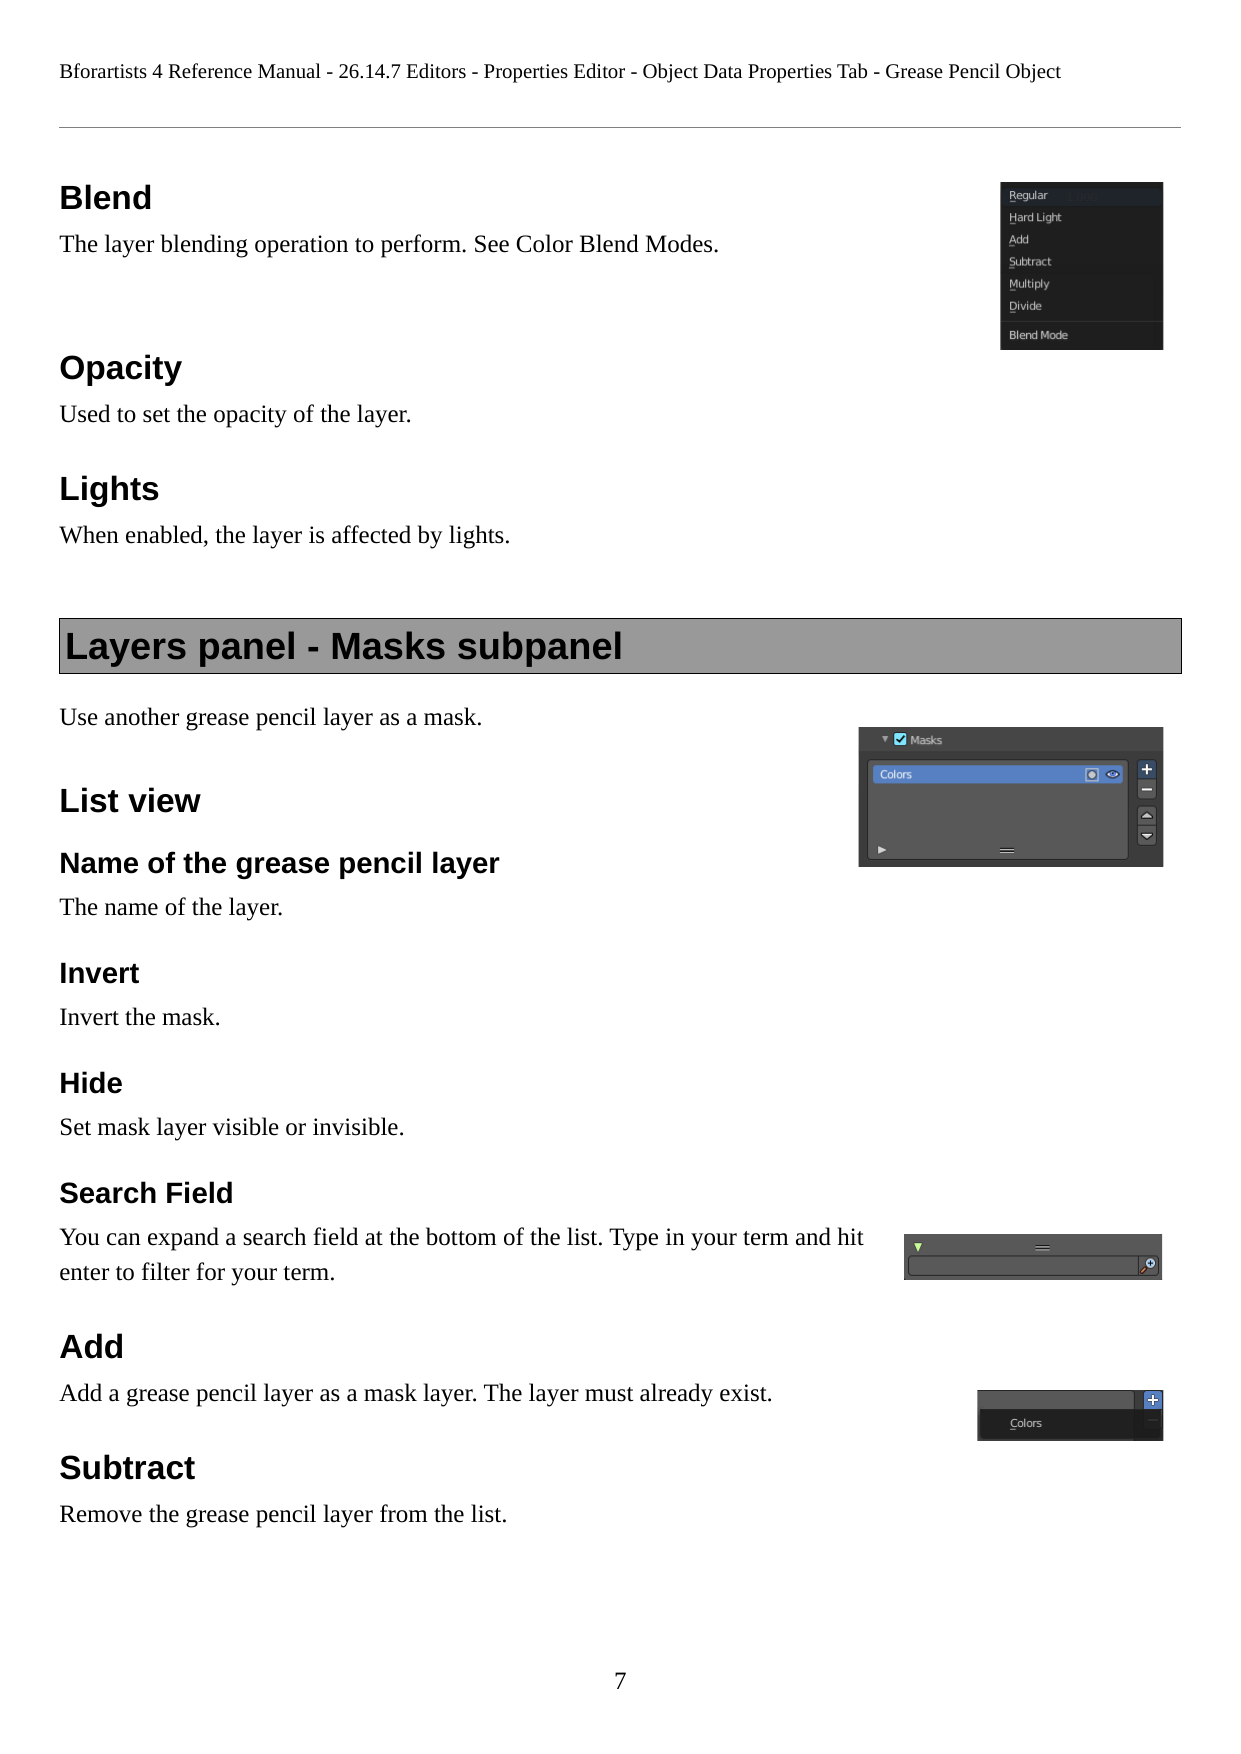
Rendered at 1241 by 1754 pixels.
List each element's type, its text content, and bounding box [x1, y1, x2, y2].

subtitle Subtract [59, 1447, 1181, 1486]
text When enabled, the layer is affected by lights. [59, 520, 1181, 549]
text Use another grease pencil layer as a mask. [59, 702, 1181, 731]
subtitle Lights [59, 469, 1181, 507]
text You can expand a search field at the bottom of the list. Type in your term and hit enter to filter for your term. [59, 1222, 1181, 1285]
picture [977, 1390, 1164, 1441]
subtitle Name of the grease pencil layer [59, 846, 1181, 880]
text The layer blending operation to perform. See Color Blend Modes. [59, 229, 1000, 257]
subtitle Blend [59, 178, 1181, 216]
text Remove the grease pencil layer from the list. [59, 1499, 1181, 1527]
text The name of the layer. [59, 892, 1181, 921]
subtitle Add [59, 1326, 1181, 1365]
subtitle Search Field [59, 1176, 1181, 1209]
subtitle [1164, 780, 1181, 819]
text Set mask layer visible or invisible. [59, 1112, 1181, 1141]
picture [858, 727, 1164, 867]
text Add a grease pencil layer as a mask layer. The layer must already exist. [59, 1378, 1181, 1406]
text Used to set the opacity of the layer. [59, 399, 1181, 428]
subtitle Hide [59, 1066, 1181, 1100]
subtitle Invert [59, 956, 1181, 990]
picture [1000, 182, 1164, 350]
picture [904, 1234, 1163, 1280]
text Invert the mask. [59, 1002, 1181, 1031]
subtitle List view [59, 780, 858, 819]
subtitle Opacity [59, 348, 1181, 386]
table_header Layers panel - Masks subpanel [60, 619, 1181, 673]
